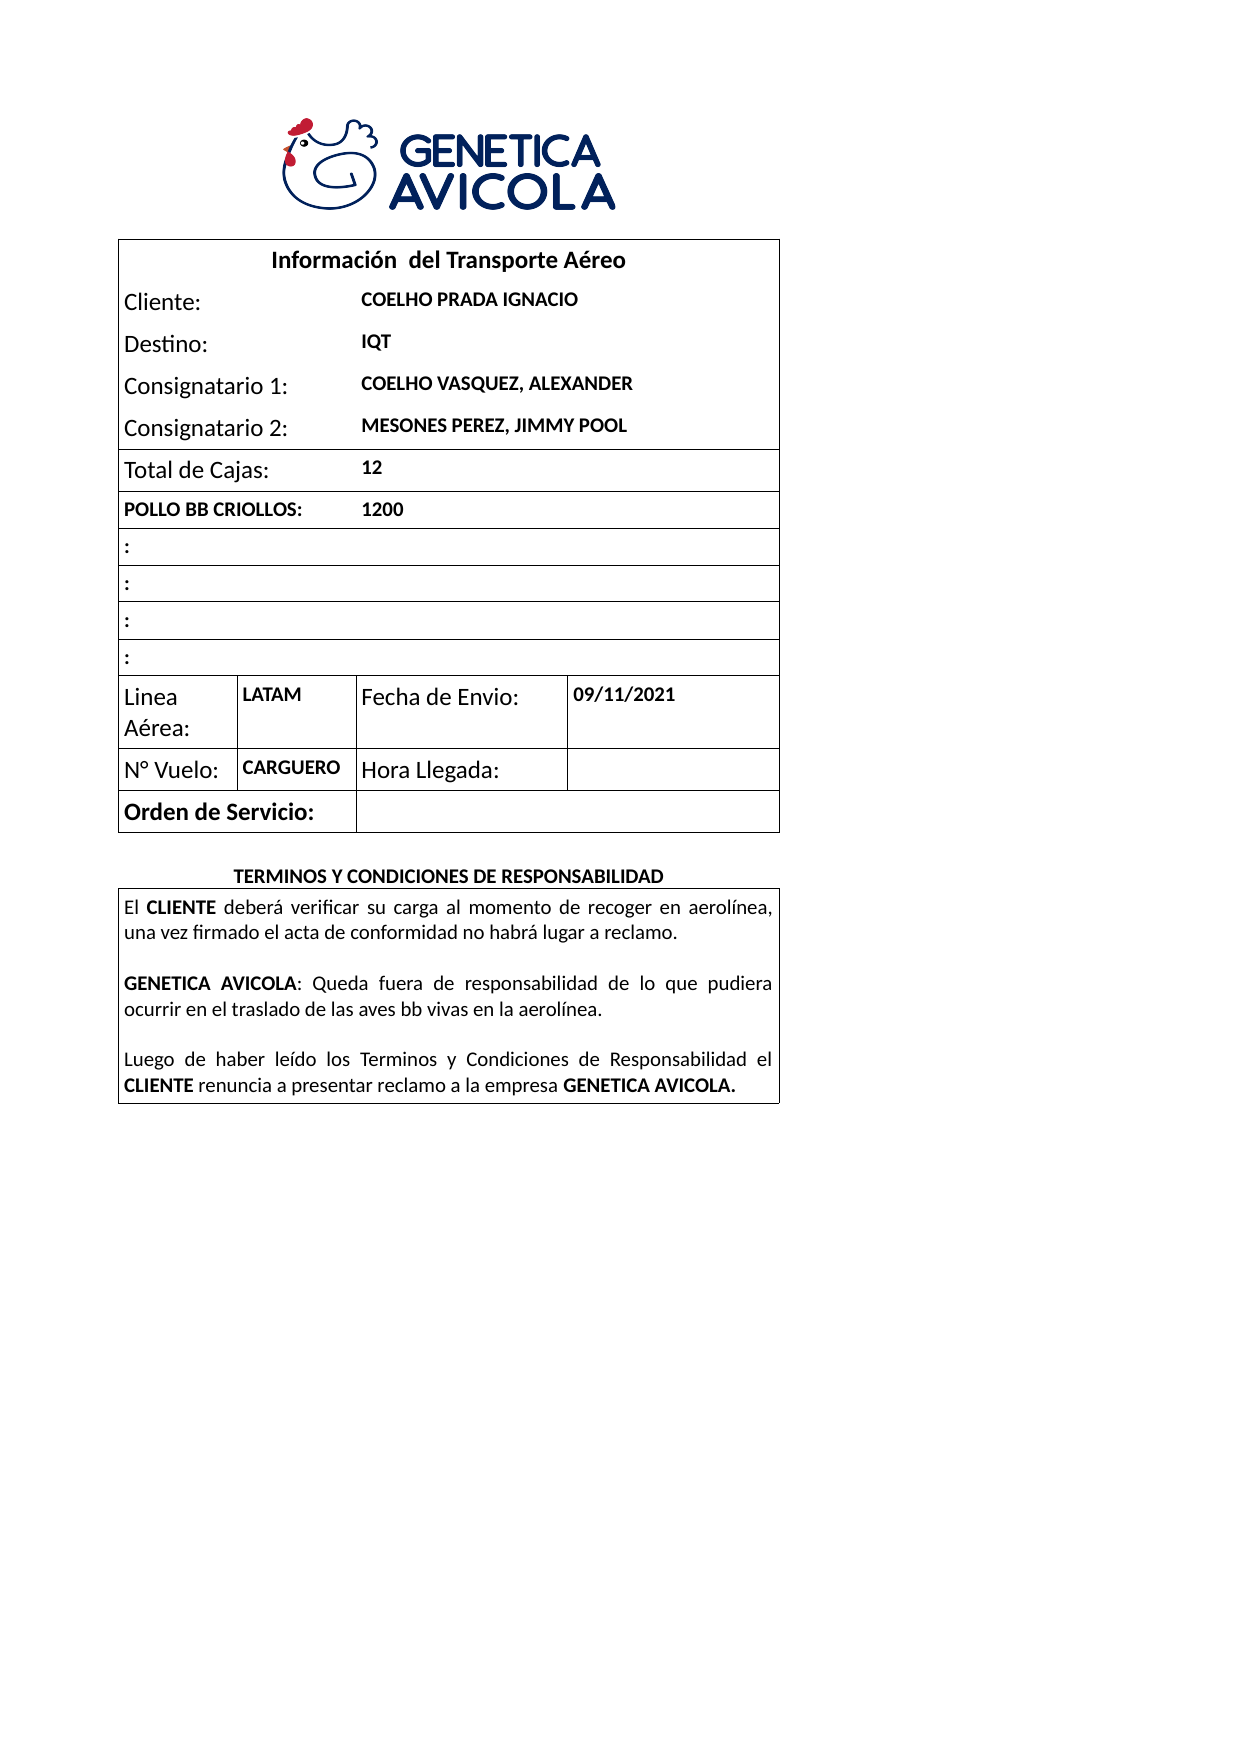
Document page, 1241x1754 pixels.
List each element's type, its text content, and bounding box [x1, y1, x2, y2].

table_cell Destino: [119, 323, 356, 364]
table_cell El CLIENTE deberá verificar su carga al momento de recoger en aerolínea, una vez firmado el acta de conformidad no habrá lugar a reclamo. GENETICA AVICOLA: Queda fuera de responsabilidad de lo que pudiera ocurrir en el traslado de las aves bb vivas en la aerolínea. Luego de haber leído los Terminos y Condiciones de Responsabilidad el CLIENTE renuncia a presentar reclamo a la empresa GENETICA AVICOLA. [119, 889, 779, 1103]
table_cell Total de Cajas: [119, 450, 356, 491]
table_cell [357, 791, 779, 832]
table_cell MESONES PEREZ, JIMMY POOL [356, 406, 779, 448]
table_cell : [119, 640, 356, 675]
table_cell Consignatario 1: [119, 365, 356, 406]
table_cell COELHO PRADA IGNACIO [356, 281, 779, 322]
table_cell Consignatario 2: [119, 406, 356, 448]
table_cell : [119, 602, 356, 638]
table_cell [356, 566, 779, 601]
table_cell 1200 [356, 492, 779, 527]
table_cell : [119, 566, 356, 601]
table_cell Hora Llegada: [357, 749, 567, 790]
table_cell Linea Aérea: [119, 676, 237, 748]
table_cell : [119, 529, 356, 564]
table_cell [356, 602, 779, 638]
table_cell CARGUERO [238, 749, 356, 790]
table_cell [356, 640, 779, 675]
table_cell 09/11/2021 [568, 676, 779, 748]
table_cell TERMINOS Y CONDICIONES DE RESPONSABILIDAD [118, 833, 779, 888]
table_cell N° Vuelo: [119, 749, 237, 790]
table_cell Fecha de Envio: [357, 676, 567, 748]
table_cell [568, 749, 779, 790]
table_cell IQT [356, 323, 779, 364]
picture [282, 118, 616, 210]
table_cell COELHO VASQUEZ, ALEXANDER [356, 365, 779, 406]
table_cell Orden de Servicio: [119, 791, 356, 832]
table_header Información del Transporte Aéreo [119, 240, 779, 281]
table_cell Cliente: [119, 281, 356, 322]
table_cell POLLO BB CRIOLLOS: [119, 492, 356, 527]
table_cell 12 [356, 450, 779, 491]
table_cell [356, 529, 779, 564]
table_cell LATAM [238, 676, 356, 748]
